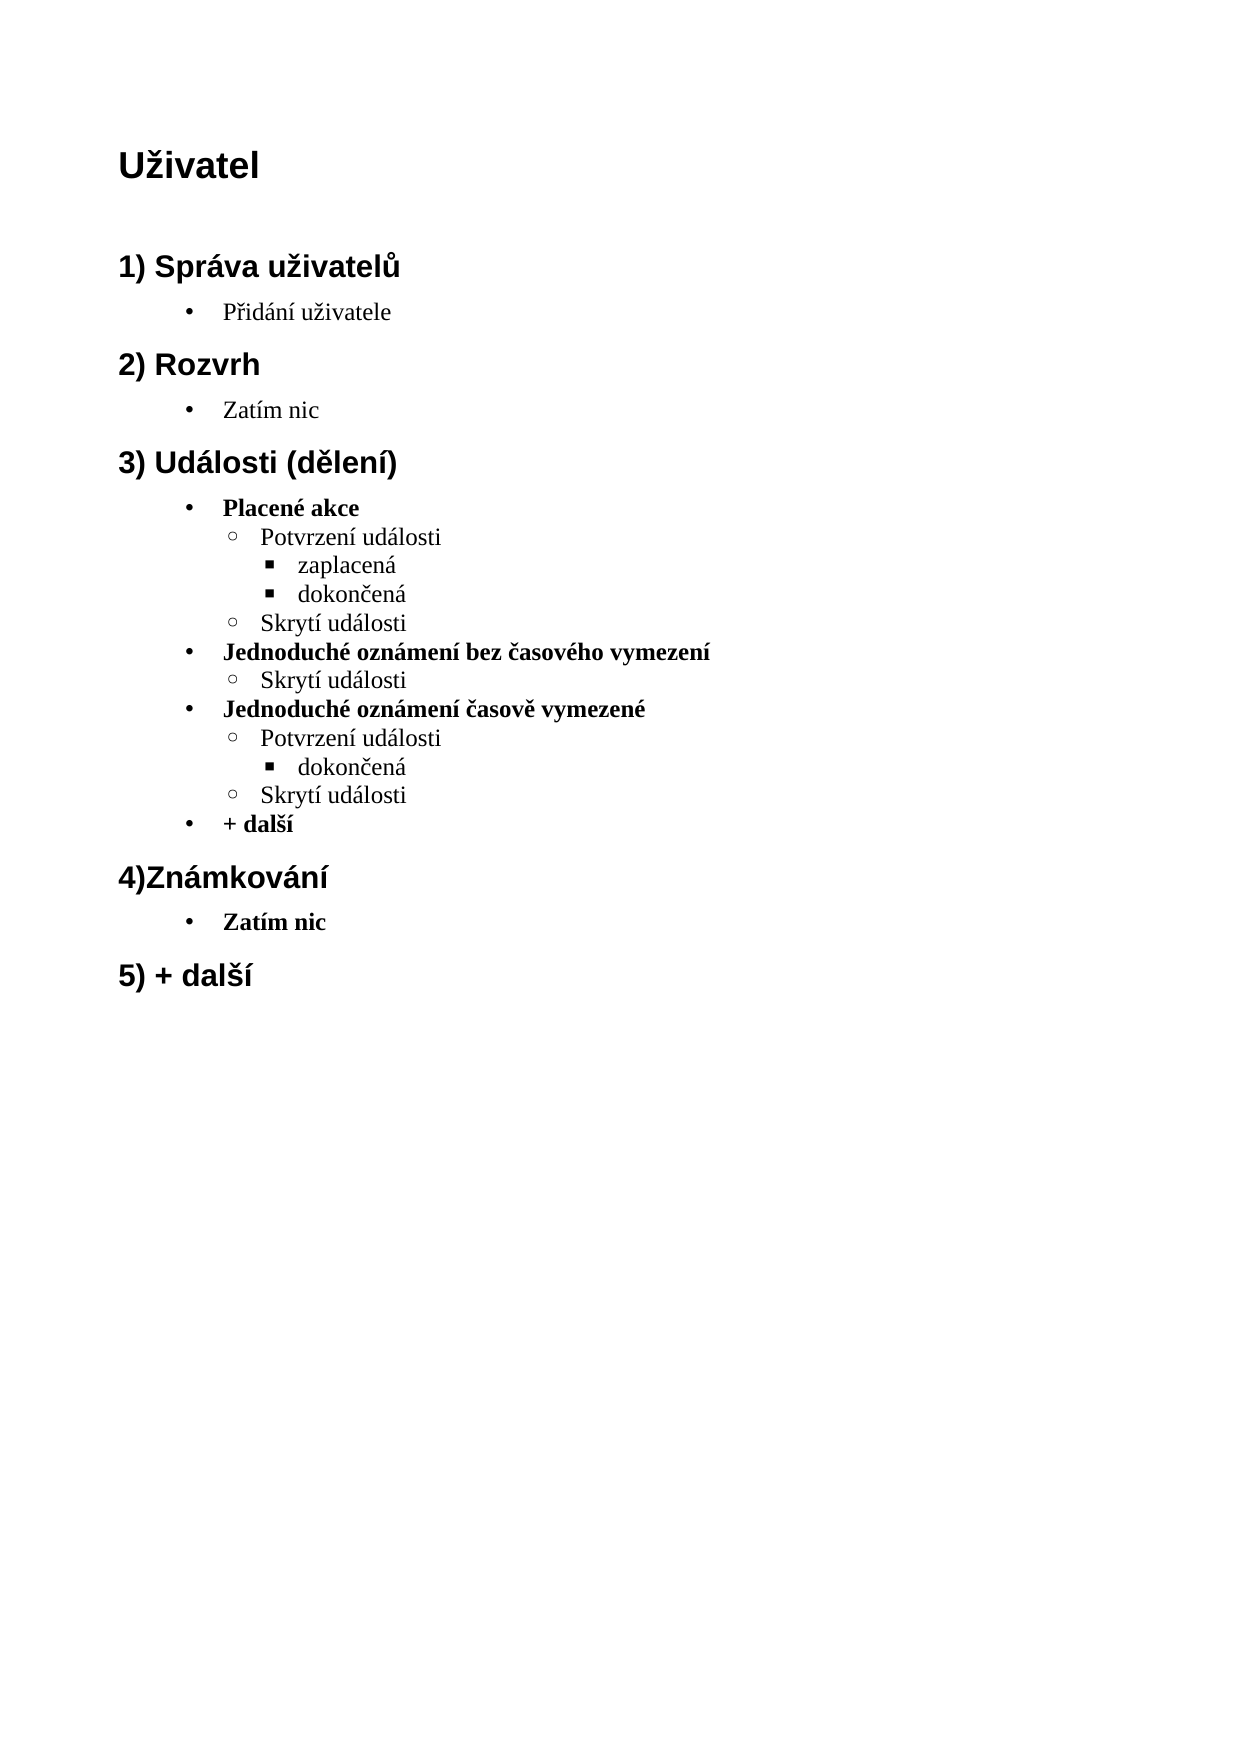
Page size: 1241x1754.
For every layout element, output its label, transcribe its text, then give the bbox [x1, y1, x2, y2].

list Zatím nic [185, 395, 1122, 423]
list Skrytí události [223, 608, 1122, 637]
subtitle 5) + další [118, 957, 1122, 993]
subtitle 1) Správa uživatelů [118, 248, 1122, 284]
subtitle 2) Rozvrh [118, 346, 1122, 382]
list + další [185, 809, 1122, 838]
subtitle Uživatel [118, 143, 1122, 186]
list Jednoduché oznámení časově vymezené [185, 694, 1122, 723]
subtitle 3) Události (dělení) [118, 444, 1122, 480]
list dokončená [260, 579, 1122, 608]
list Skrytí události [223, 665, 1122, 694]
list Skrytí události [223, 780, 1122, 809]
list Potvrzení události [223, 723, 1122, 752]
list Přidání uživatele [185, 297, 1122, 326]
list dokončená [260, 752, 1122, 780]
list Placené akce [185, 493, 1122, 522]
list Zatím nic [185, 907, 1122, 936]
list Potvrzení události [223, 522, 1122, 550]
list Jednoduché oznámení bez časového vymezení [185, 637, 1122, 665]
subtitle 4)Známkování [118, 859, 1122, 894]
list zaplacená [260, 550, 1122, 579]
